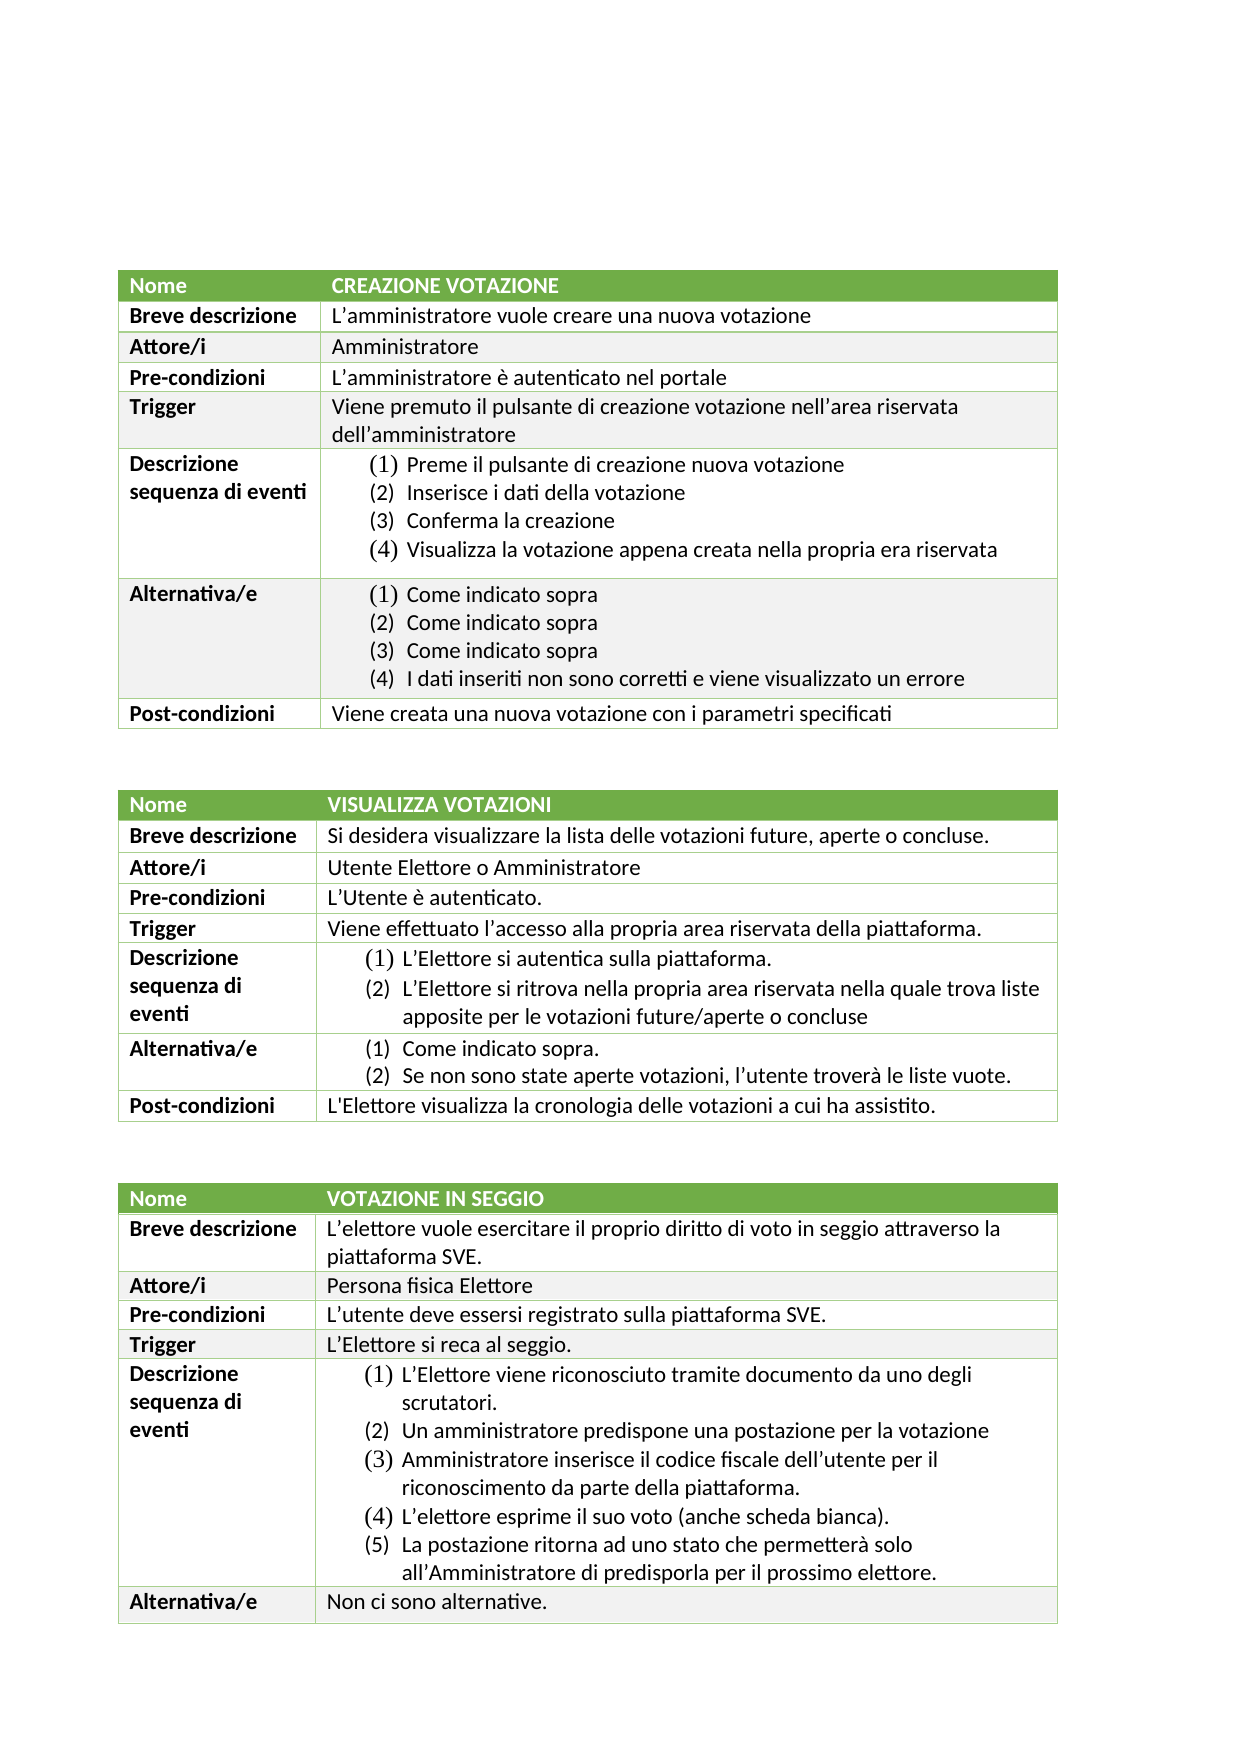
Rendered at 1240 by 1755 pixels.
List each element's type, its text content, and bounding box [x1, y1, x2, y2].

table_header VISUALIZZA VOTAZIONI [316, 791, 1057, 820]
table_cell L’elettore vuole esercitare il proprio diritto di voto in seggio attraverso la piattaforma SVE. [316, 1215, 1057, 1271]
table_cell Descrizione sequenza di eventi [119, 449, 320, 578]
table_cell L’amministratore vuole creare una nuova votazione [321, 302, 1057, 331]
table_cell Breve descrizione [119, 821, 316, 852]
table_header CREAZIONE VOTAZIONE [320, 271, 1057, 301]
table_cell Viene effettuato l’accesso alla propria area riservata della piattaforma. [317, 914, 1057, 942]
table_cell Alternativa/e [119, 1587, 315, 1622]
table_cell Come indicato sopra Come indicato sopra Come indicato sopra I dati inseriti non sono corretti e viene visualizzato un errore [321, 579, 1057, 698]
table_cell Trigger [119, 392, 320, 448]
table_cell Attore/i [119, 853, 316, 882]
table_cell Descrizione sequenza di eventi [119, 1359, 315, 1586]
table_header VOTAZIONE IN SEGGIO [315, 1184, 1057, 1213]
table_cell Breve descrizione [119, 302, 320, 331]
table_cell Viene creata una nuova votazione con i parametri specificati [321, 699, 1057, 727]
table_cell Post-condizioni [119, 699, 320, 727]
table_cell Trigger [119, 914, 316, 942]
table_cell L’Elettore si reca al seggio. [316, 1330, 1057, 1358]
table_cell Descrizione sequenza di eventi [119, 943, 316, 1033]
table_cell Pre-condizioni [119, 363, 320, 391]
table_header Nome [119, 1184, 315, 1213]
table_cell L'Elettore visualizza la cronologia delle votazioni a cui ha assistito. [317, 1091, 1057, 1121]
table_cell L’Utente è autenticato. [317, 884, 1057, 913]
table_cell Viene premuto il pulsante di creazione votazione nell’area riservata dell’amministratore [321, 392, 1057, 448]
table_cell Attore/i [119, 1272, 315, 1299]
table_cell Pre-condizioni [119, 884, 316, 913]
table_cell L’utente deve essersi registrato sulla piattaforma SVE. [316, 1301, 1057, 1329]
table_cell Utente Elettore o Amministratore [317, 853, 1057, 882]
table_cell L’amministratore è autenticato nel portale [321, 363, 1057, 391]
table_cell Non ci sono alternative. [316, 1587, 1057, 1622]
table_header Nome [119, 271, 320, 301]
table_cell Trigger [119, 1330, 315, 1358]
table_cell L’Elettore viene riconosciuto tramite documento da uno degli scrutatori. Un amministratore predispone una postazione per la votazione Amministratore inserisce il codice fiscale dell’utente per il riconoscimento da parte della piattaforma. L’elettore esprime il suo voto (anche scheda bianca). La postazione ritorna ad uno stato che permetterà solo all’Amministratore di predisporla per il prossimo elettore. [316, 1359, 1057, 1586]
table_cell Preme il pulsante di creazione nuova votazione Inserisce i dati della votazione Conferma la creazione Visualizza la votazione appena creata nella propria era riservata [321, 449, 1057, 578]
table_cell Breve descrizione [119, 1215, 315, 1271]
table_cell Come indicato sopra. Se non sono state aperte votazioni, l’utente troverà le liste vuote. [317, 1034, 1057, 1090]
table_cell Si desidera visualizzare la lista delle votazioni future, aperte o concluse. [317, 821, 1057, 852]
table_cell Attore/i [119, 333, 320, 362]
table_cell Persona fisica Elettore [316, 1272, 1057, 1299]
table_cell Pre-condizioni [119, 1301, 315, 1329]
table_cell Post-condizioni [119, 1091, 316, 1121]
table_cell Amministratore [321, 333, 1057, 362]
table_cell Alternativa/e [119, 579, 320, 698]
table_cell L’Elettore si autentica sulla piattaforma. L’Elettore si ritrova nella propria area riservata nella quale trova liste apposite per le votazioni future/aperte o concluse [317, 943, 1057, 1033]
table_header Nome [119, 791, 316, 820]
table_cell Alternativa/e [119, 1034, 316, 1090]
